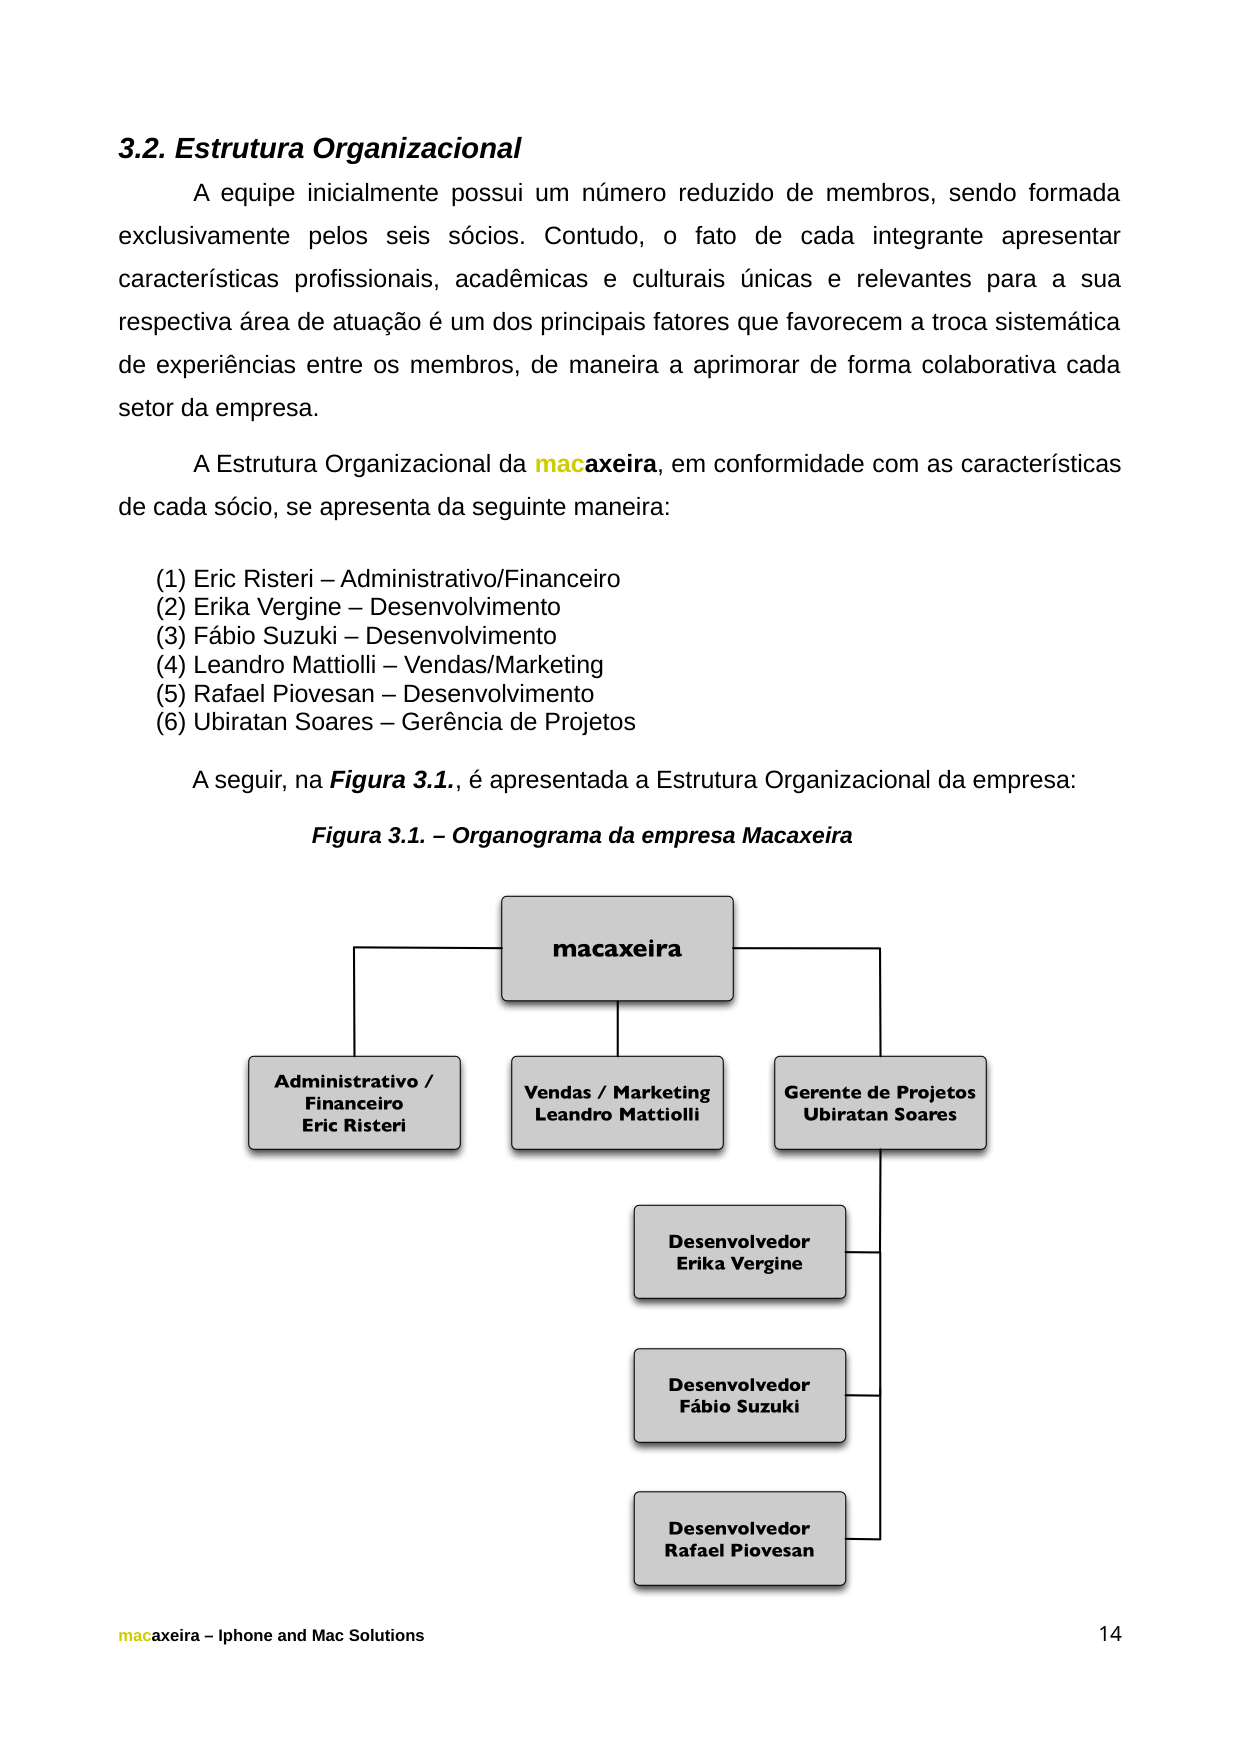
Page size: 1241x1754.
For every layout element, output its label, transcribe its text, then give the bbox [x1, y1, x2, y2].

list Leandro Mattiolli – Vendas/Marketing [156, 650, 1122, 679]
subtitle 3.2. Estrutura Organizacional [118, 131, 1122, 165]
text A seguir, na Figura 3.1., é apresentada a Estrutura Organizacional da empresa: [118, 765, 1122, 794]
list Ubiratan Soares – Gerência de Projetos [156, 707, 1122, 736]
picture [237, 887, 997, 1600]
list Erika Vergine – Desenvolvimento [156, 592, 1122, 621]
list Eric Risteri – Administrativo/Financeiro [156, 564, 1122, 592]
list Fábio Suzuki – Desenvolvimento [156, 621, 1122, 650]
list Rafael Piovesan – Desenvolvimento [156, 679, 1122, 707]
text A equipe inicialmente possui um número reduzido de membros, sendo formada exclusivamente pelos seis sócios. Contudo, o fato de cada integrante apresentar características profissionais, acadêmicas e culturais únicas e relevantes para a sua respectiva área de atuação é um dos principais fatores que favorecem a troca sistemática de experiências entre os membros, de maneira a aprimorar de forma colaborativa cada setor da empresa. [118, 177, 1122, 422]
text A Estrutura Organizacional da macaxeira, em conformidade com as características de cada sócio, se apresenta da seguinte maneira: [118, 449, 1122, 521]
text Figura 3.1. – Organograma da empresa Macaxeira [44, 822, 1122, 849]
